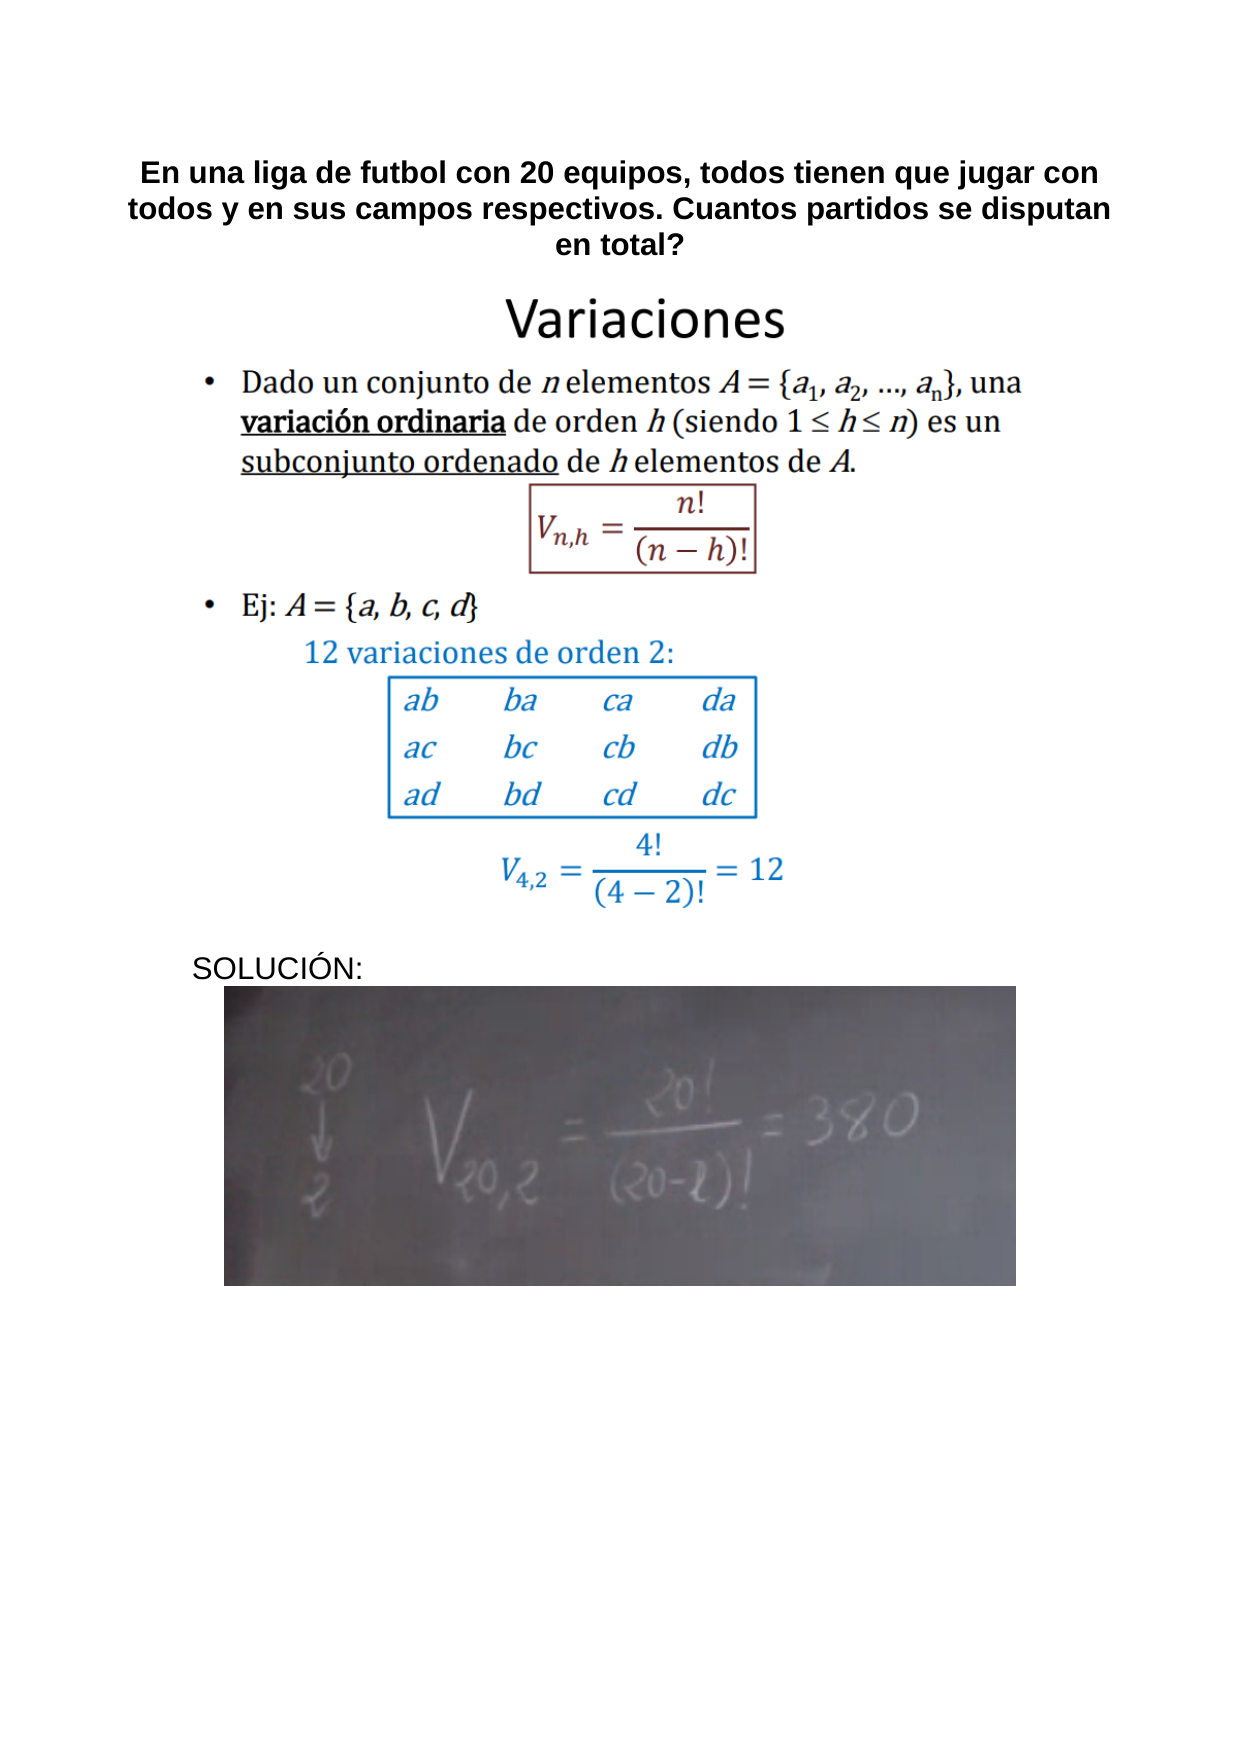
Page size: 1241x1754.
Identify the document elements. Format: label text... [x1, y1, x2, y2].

text En una liga de futbol con 20 equipos, todos tienen que jugar con todos y en sus campos respectivos. Cuantos partidos se disputan en total? [118, 154, 1122, 262]
text SOLUCIÓN: [118, 950, 1122, 986]
picture [224, 986, 1016, 1286]
picture [160, 297, 1080, 914]
